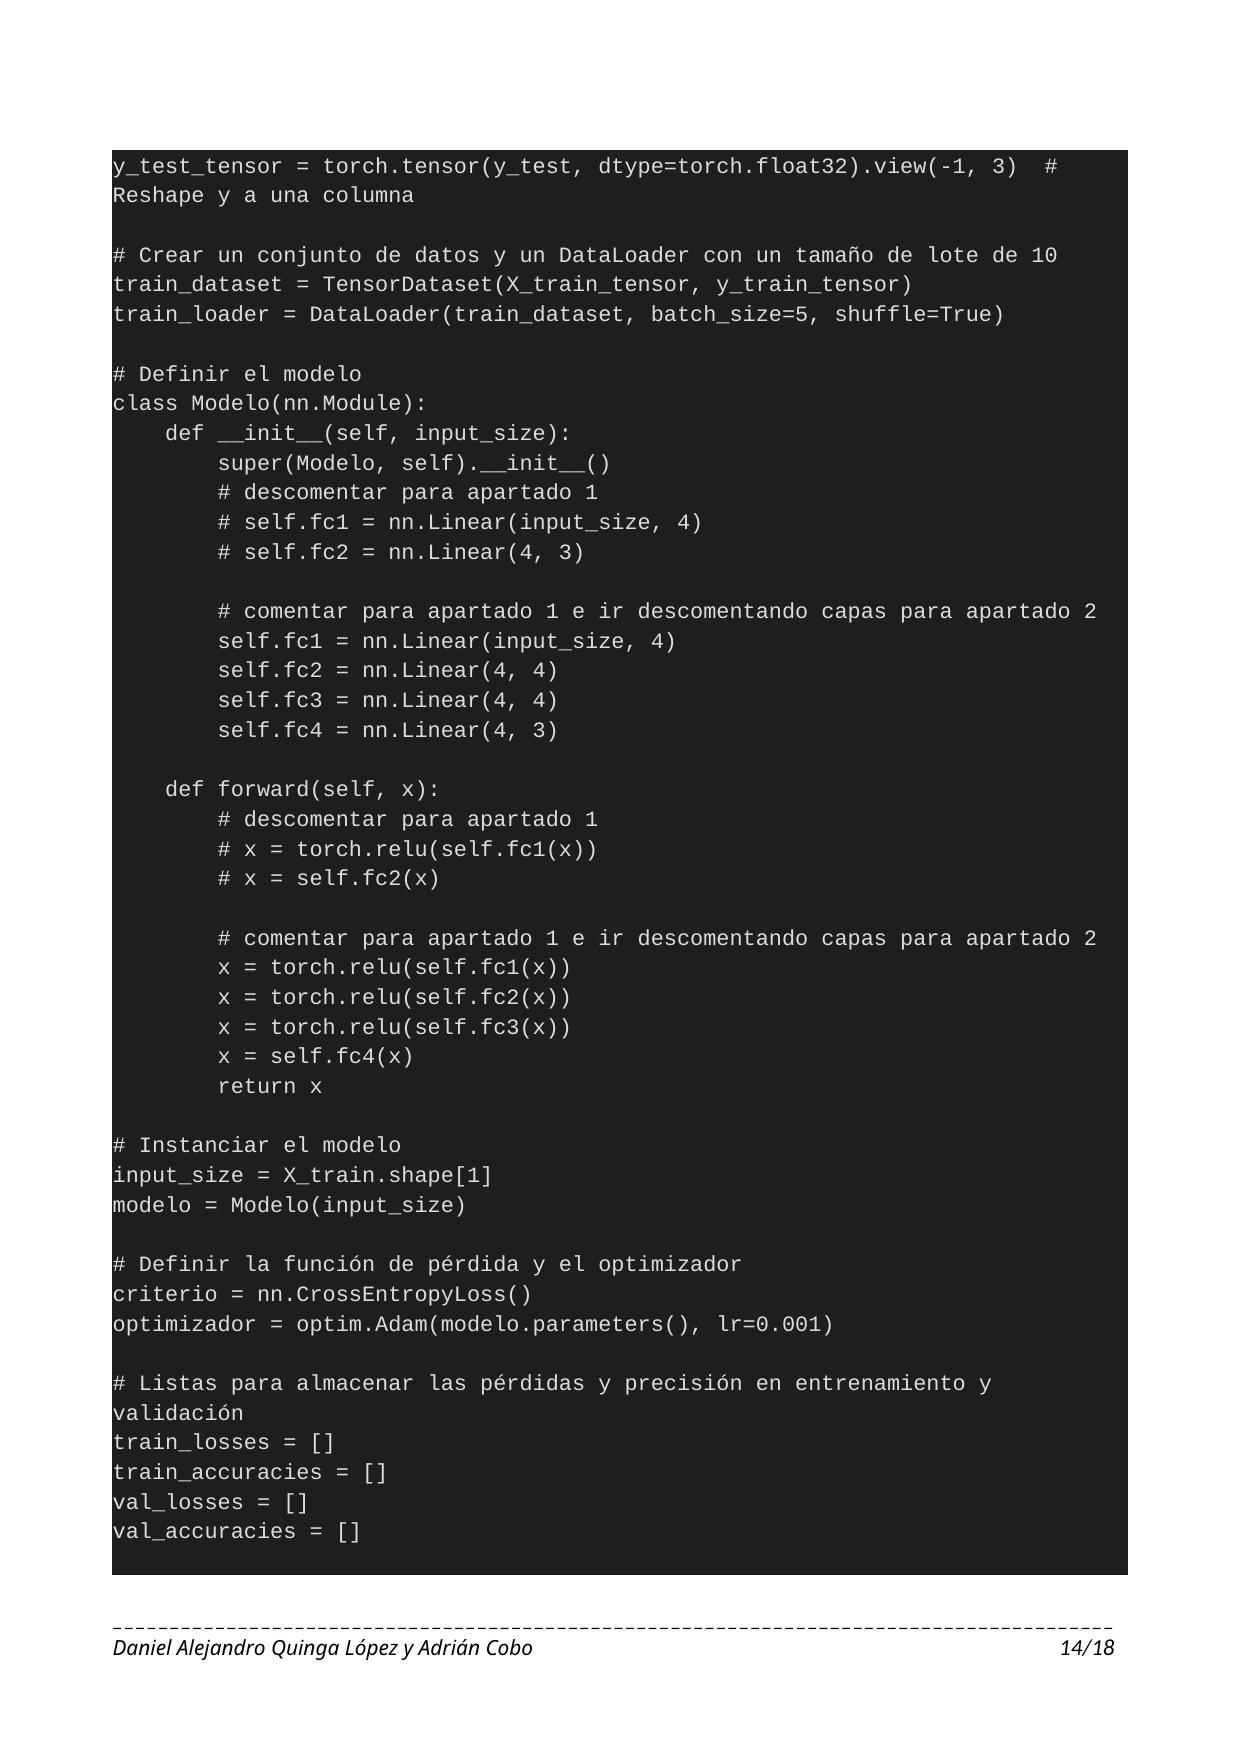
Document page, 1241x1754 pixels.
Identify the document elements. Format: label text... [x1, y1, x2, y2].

text train_dataset = TensorDataset(X_train_tensor, y_train_tensor) [112, 269, 1128, 298]
text # Instanciar el modelo [112, 1130, 1128, 1159]
text train_loader = DataLoader(train_dataset, batch_size=5, shuffle=True) [112, 298, 1128, 328]
text def __init__(self, input_size): [112, 417, 1128, 447]
text y_test_tensor = torch.tensor(y_test, dtype=torch.float32).view(-1, 3) # Reshape y a una columna [112, 150, 1128, 209]
text x = torch.relu(self.fc3(x)) [112, 1011, 1128, 1041]
text criterio = nn.CrossEntropyLoss() [112, 1278, 1128, 1308]
text # self.fc2 = nn.Linear(4, 3) [112, 536, 1128, 566]
text optimizador = optim.Adam(modelo.parameters(), lr=0.001) [112, 1308, 1128, 1337]
text # Definir el modelo [112, 358, 1128, 387]
text train_losses = [] [112, 1427, 1128, 1456]
text self.fc3 = nn.Linear(4, 4) [112, 684, 1128, 714]
text # Listas para almacenar las pérdidas y precisión en entrenamiento y validación [112, 1367, 1128, 1427]
text input_size = X_train.shape[1] [112, 1159, 1128, 1189]
text # descomentar para apartado 1 [112, 477, 1128, 506]
text self.fc1 = nn.Linear(input_size, 4) [112, 625, 1128, 655]
text x = torch.relu(self.fc1(x)) [112, 952, 1128, 981]
text # comentar para apartado 1 e ir descomentando capas para apartado 2 [112, 595, 1128, 625]
text # comentar para apartado 1 e ir descomentando capas para apartado 2 [112, 922, 1128, 952]
text self.fc2 = nn.Linear(4, 4) [112, 655, 1128, 684]
text # descomentar para apartado 1 [112, 803, 1128, 833]
text # Definir la función de pérdida y el optimizador [112, 1248, 1128, 1278]
text val_accuracies = [] [112, 1516, 1128, 1545]
text super(Modelo, self).__init__() [112, 447, 1128, 477]
text train_accuracies = [] [112, 1456, 1128, 1486]
text # x = torch.relu(self.fc1(x)) [112, 833, 1128, 862]
text # self.fc1 = nn.Linear(input_size, 4) [112, 506, 1128, 536]
text return x [112, 1070, 1128, 1100]
text # Crear un conjunto de datos y un DataLoader con un tamaño de lote de 10 [112, 239, 1128, 269]
text modelo = Modelo(input_size) [112, 1189, 1128, 1219]
text x = self.fc4(x) [112, 1041, 1128, 1070]
text x = torch.relu(self.fc2(x)) [112, 981, 1128, 1011]
text # x = self.fc2(x) [112, 862, 1128, 892]
text self.fc4 = nn.Linear(4, 3) [112, 714, 1128, 744]
text val_losses = [] [112, 1486, 1128, 1516]
text class Modelo(nn.Module): [112, 387, 1128, 417]
text def forward(self, x): [112, 773, 1128, 803]
